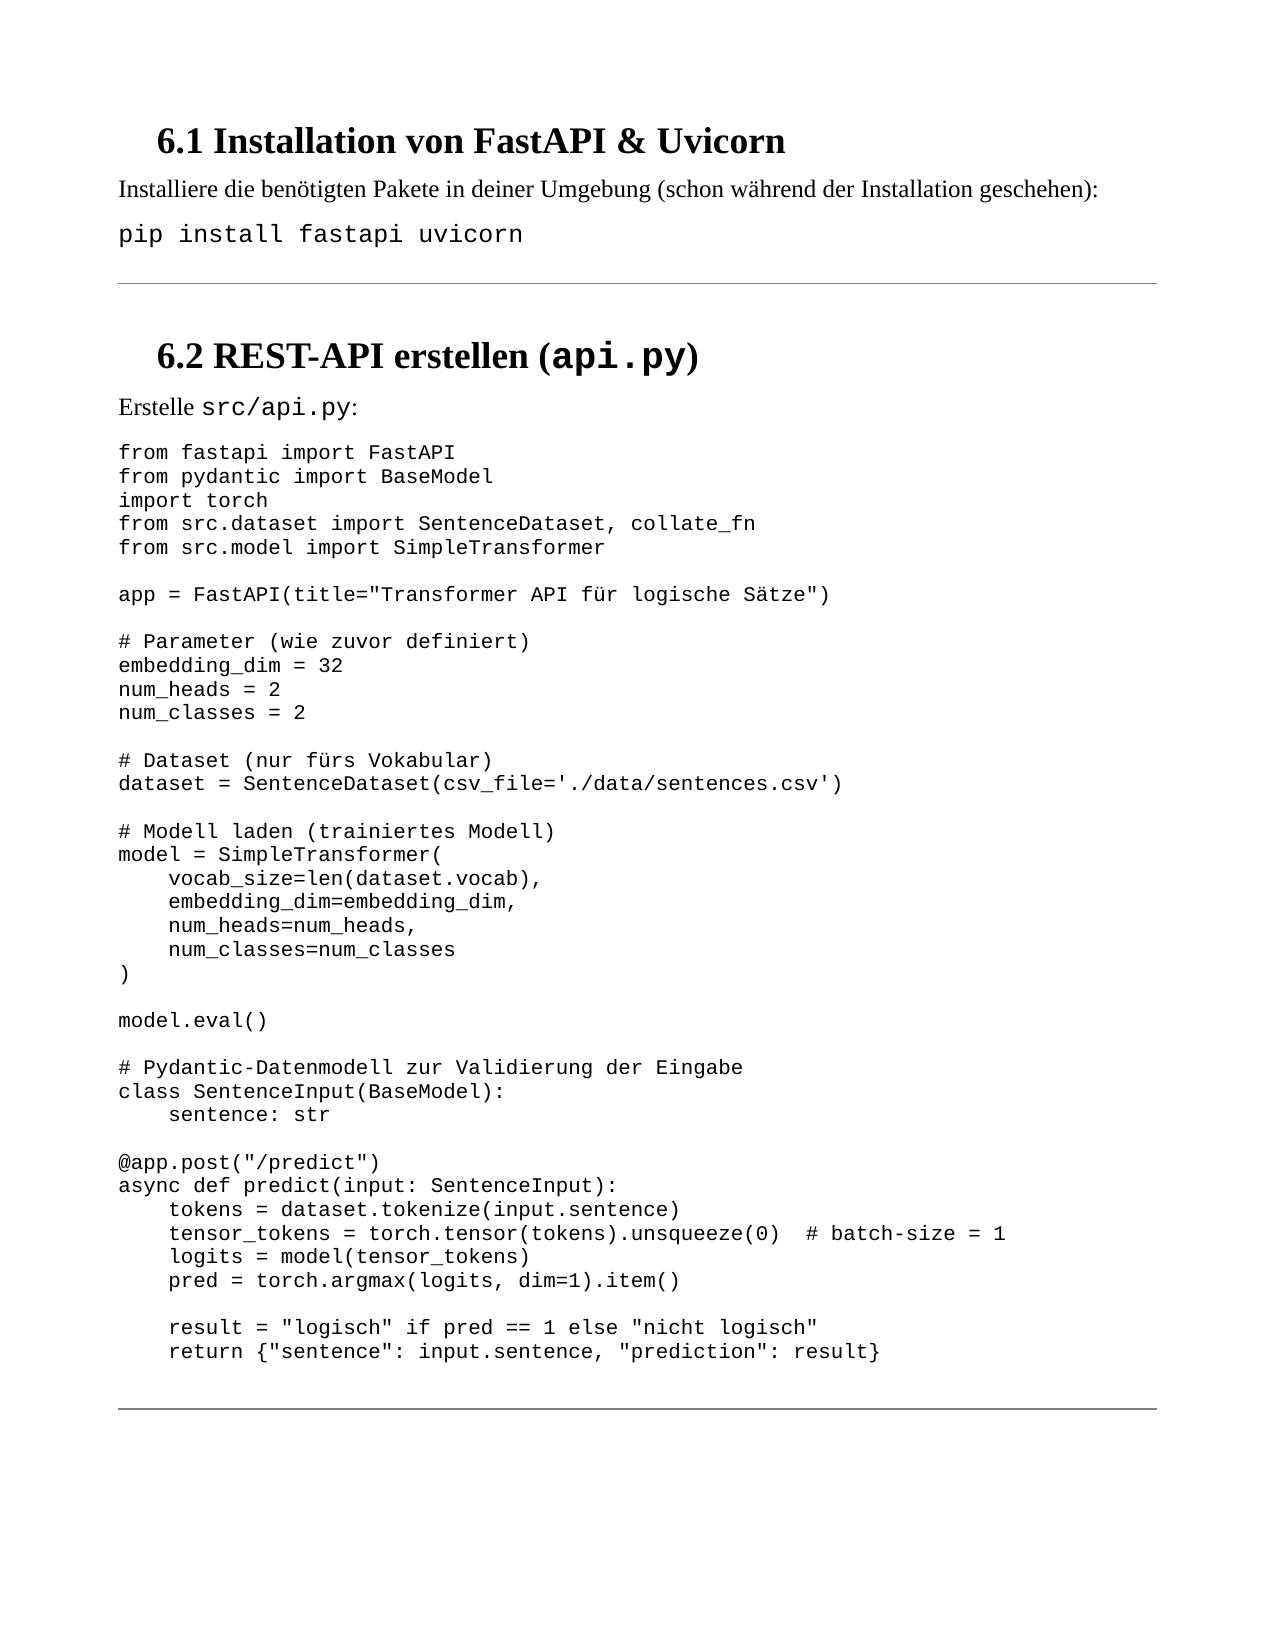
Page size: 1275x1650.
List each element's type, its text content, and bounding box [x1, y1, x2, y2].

text app = FastAPI(title="Transformer API für logische Sätze") [118, 584, 1157, 608]
text num_heads = 2 [118, 679, 1157, 702]
text class SentenceInput(BaseModel): [118, 1081, 1157, 1104]
text logits = model(tensor_tokens) [118, 1246, 1157, 1270]
text ) [118, 962, 1157, 986]
text # Pydantic-Datenmodell zur Validierung der Eingabe [118, 1057, 1157, 1081]
text # Parameter (wie zuvor definiert) [118, 631, 1157, 655]
text num_classes = 2 [118, 702, 1157, 726]
text tensor_tokens = torch.tensor(tokens).unsqueeze(0) # batch-size = 1 [118, 1223, 1157, 1246]
text tokens = dataset.tokenize(input.sentence) [118, 1199, 1157, 1223]
text return {"sentence": input.sentence, "prediction": result} [118, 1341, 1157, 1364]
text sentence: str [118, 1104, 1157, 1128]
text from src.dataset import SentenceDataset, collate_fn [118, 513, 1157, 537]
text embedding_dim=embedding_dim, [118, 892, 1157, 915]
text async def predict(input: SentenceInput): [118, 1175, 1157, 1199]
text from pydantic import BaseModel [118, 466, 1157, 489]
text model = SimpleTransformer( [118, 844, 1157, 868]
text from src.model import SimpleTransformer [118, 537, 1157, 561]
text model.eval() [118, 1010, 1157, 1033]
text # Modell laden (trainiertes Modell) [118, 821, 1157, 844]
text pred = torch.argmax(logits, dim=1).item() [118, 1270, 1157, 1293]
text import torch [118, 489, 1157, 513]
text dataset = SentenceDataset(csv_file='./data/sentences.csv') [118, 773, 1157, 797]
text pip install fastapi uvicorn [118, 221, 1157, 250]
text embedding_dim = 32 [118, 655, 1157, 679]
text num_classes=num_classes [118, 939, 1157, 962]
text num_heads=num_heads, [118, 915, 1157, 939]
text @app.post("/predict") [118, 1152, 1157, 1175]
text from fastapi import FastAPI [118, 442, 1157, 466]
text Erstelle src/api.py: [118, 392, 1157, 423]
text vocab_size=len(dataset.vocab), [118, 868, 1157, 892]
text Installiere die benötigten Pakete in deiner Umgebung (schon während der Installation geschehen): [118, 174, 1157, 202]
subtitle 📌 6.1 Installation von FastAPI & Uvicorn [118, 118, 1157, 161]
subtitle 📌 6.2 REST-API erstellen (api.py) [118, 333, 1157, 380]
text result = "logisch" if pred == 1 else "nicht logisch" [118, 1317, 1157, 1341]
text # Dataset (nur fürs Vokabular) [118, 750, 1157, 773]
